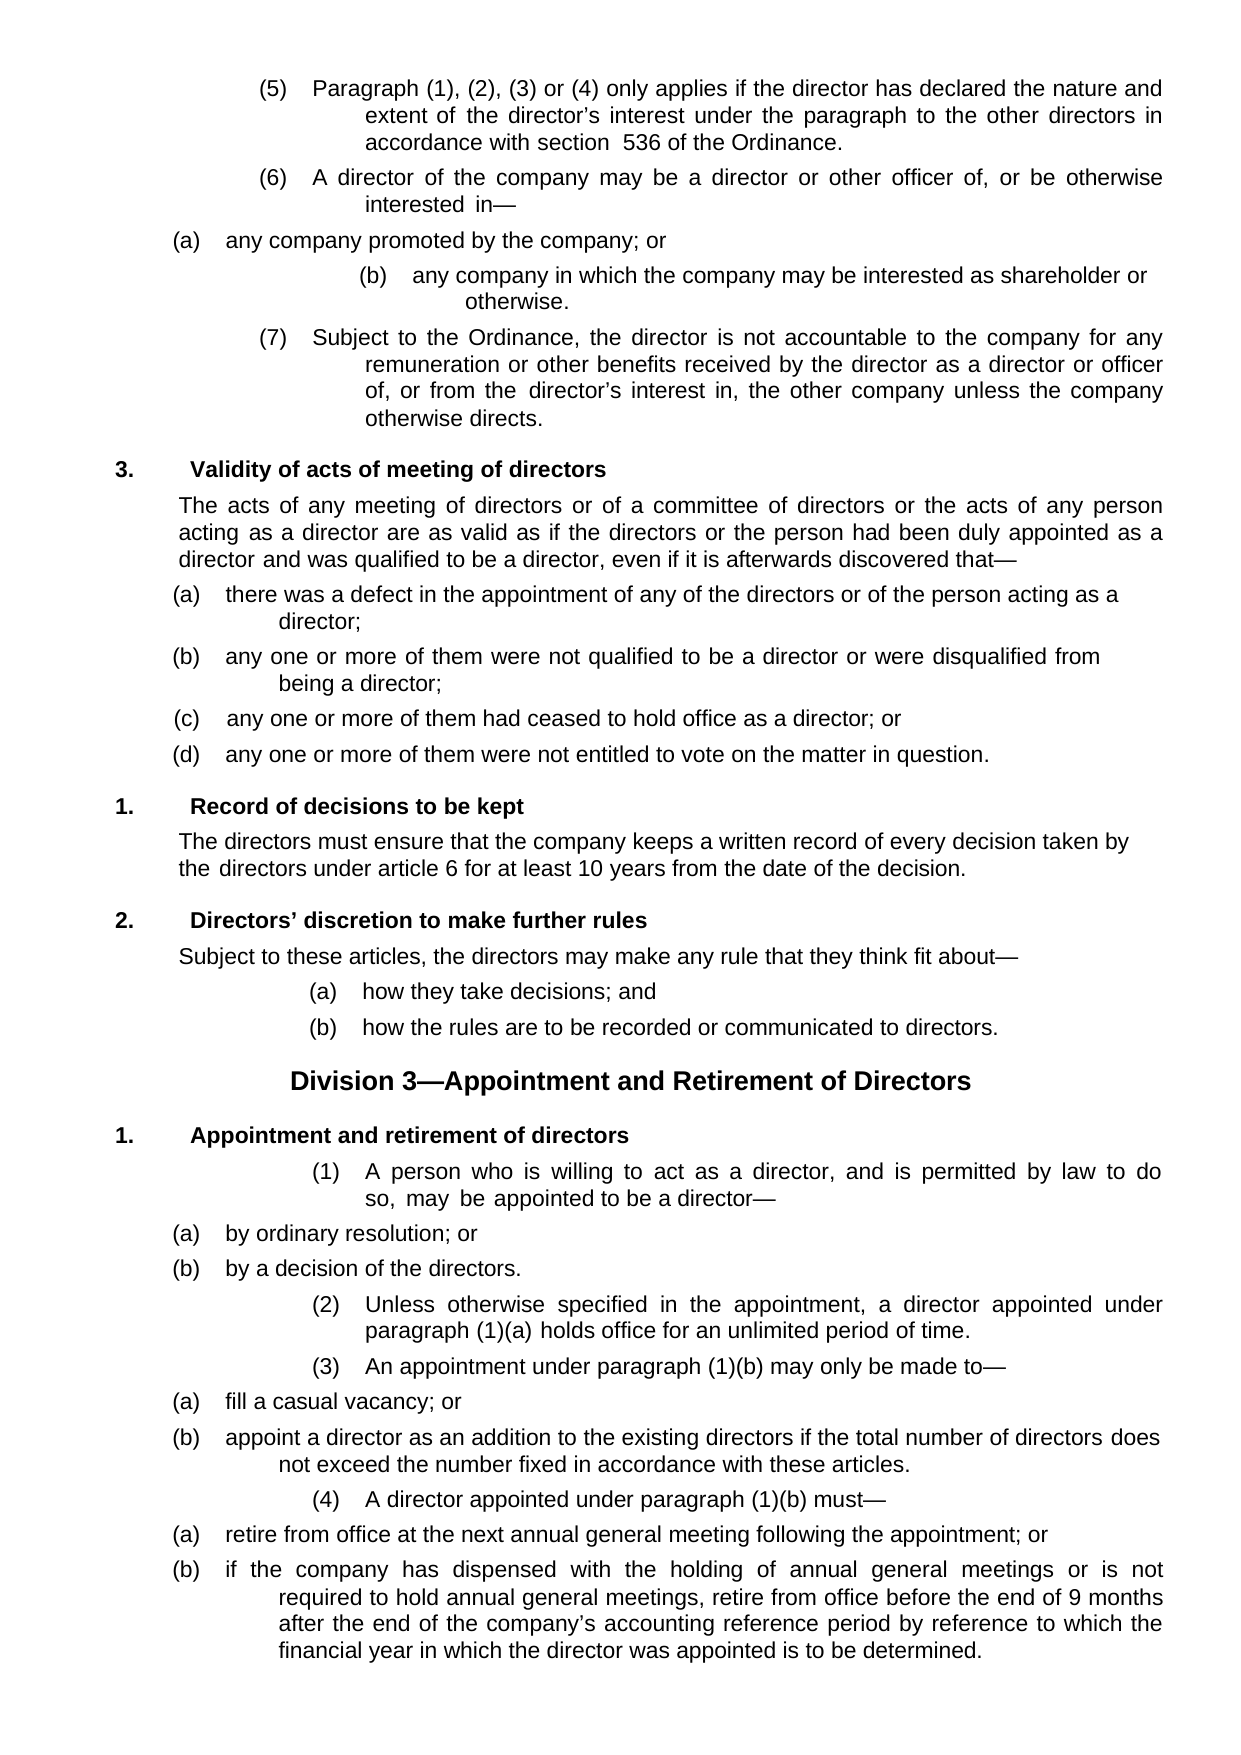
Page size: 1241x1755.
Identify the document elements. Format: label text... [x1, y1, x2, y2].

list any one or more of them were not entitled to vote on the matter in question. [172, 741, 1174, 767]
list Paragraph (1), (2), (3) or (4) only applies if the director has declared the nature and extent of the director’s interest under the paragraph to the other directors in accordance with section 536 of the Ordinance. [259, 75, 1163, 155]
list Subject to the Ordinance, the director is not accountable to the company for any remuneration or other benefits received by the director as a director or officer of, or from the director’s interest in, the other company unless the company otherwise directs. [259, 324, 1163, 431]
list any one or more of them had ceased to hold office as a director; or [173, 705, 1174, 731]
list any company promoted by the company; or [172, 227, 1174, 253]
subtitle Appointment and retirement of directors [115, 1122, 1174, 1148]
list A person who is willing to act as a director, and is permitted by law to do so, may be appointed to be a director— [312, 1158, 1163, 1211]
subtitle Validity of acts of meeting of directors [115, 456, 1174, 483]
list An appointment under paragraph (1)(b) may only be made to— [312, 1353, 1174, 1379]
subtitle Record of decisions to be kept [115, 793, 1174, 819]
list how the rules are to be recorded or communicated to directors. [309, 1013, 1174, 1040]
list appoint a director as an addition to the existing directors if the total number of directors does not exceed the number fixed in accordance with these articles. [172, 1423, 1162, 1477]
subtitle Directors’ discretion to make further rules [115, 907, 1174, 934]
text The directors must ensure that the company keeps a written record of every decision taken by the directors under article 6 for at least 10 years from the date of the decision. [178, 828, 1163, 882]
list A director of the company may be a director or other officer of, or be otherwise interested in— [259, 164, 1163, 218]
list by a decision of the directors. [172, 1255, 1174, 1281]
list by ordinary resolution; or [172, 1220, 1174, 1246]
list retire from office at the next annual general meeting following the appointment; or [172, 1521, 1174, 1547]
list Unless otherwise specified in the appointment, a director appointed under paragraph (1)(a) holds office for an unlimited period of time. [312, 1291, 1163, 1344]
text Subject to these articles, the directors may make any rule that they think fit about— [178, 943, 1174, 969]
list A director appointed under paragraph (1)(b) must— [312, 1486, 1174, 1512]
subtitle Division 3—Appointment and Retirement of Directors [290, 1065, 1174, 1096]
list any one or more of them were not qualified to be a director or were disqualified from being a director; [172, 643, 1162, 696]
list how they take decisions; and [309, 978, 1174, 1004]
list there was a defect in the appointment of any of the directors or of the person acting as a director; [172, 581, 1163, 634]
list any company in which the company may be interested as shareholder or otherwise. [359, 262, 1174, 315]
list if the company has dispensed with the holding of annual general meetings or is not required to hold annual general meetings, retire from office before the end of 9 months after the end of the company’s accounting reference period by reference to which the financial year in which the director was appointed is to be determined. [172, 1556, 1163, 1664]
text The acts of any meeting of directors or of a committee of directors or the acts of any person acting as a director are as valid as if the directors or the person had been duly appointed as a director and was qualified to be a director, even if it is afterwards discovered that— [178, 492, 1163, 572]
list fill a casual vacancy; or [172, 1388, 1174, 1414]
